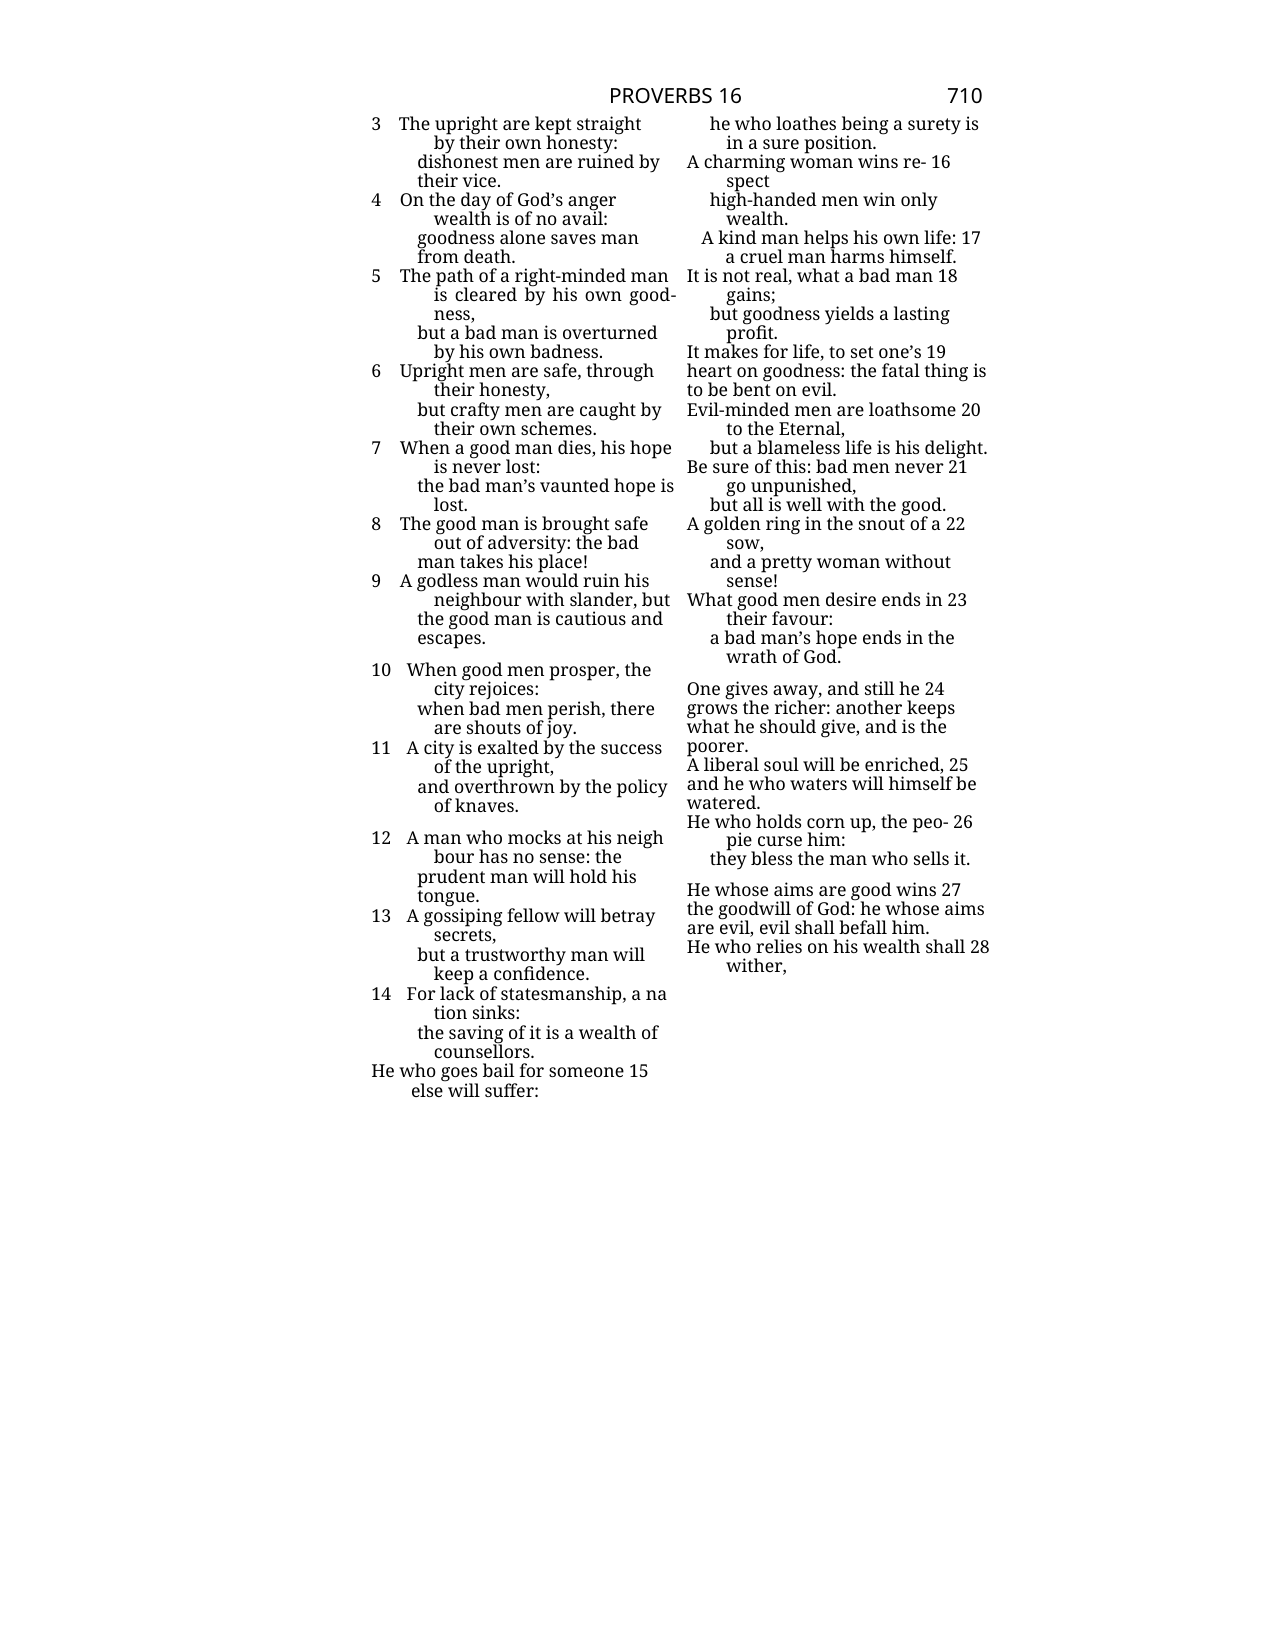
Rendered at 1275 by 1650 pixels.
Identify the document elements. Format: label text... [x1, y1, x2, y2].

text but all is well with the good. [709, 496, 991, 515]
text A kind man helps his own life: 17 a cruel man harms himself. [691, 229, 991, 267]
list Upright men are safe, through [371, 363, 676, 382]
text by their own honesty: dishonest men are ruined by their vice. [417, 134, 676, 191]
text and overthrown by the policy of knaves. [417, 777, 676, 816]
text when bad men perish, there are shouts of joy. [417, 699, 676, 738]
list The good man is brought safe [371, 515, 676, 534]
text He who holds corn up, the peo- 26 pie curse him: [687, 813, 991, 850]
text It is not real, what a bad man 18 gains; [687, 267, 991, 305]
text A charming woman wins re- 16 spect [687, 153, 991, 191]
text out of adversity: the bad man takes his place! [417, 534, 676, 572]
text neighbour with slander, but the good man is cautious and escapes. [417, 591, 676, 648]
text they bless the man who sells it. [709, 850, 991, 869]
text but a bad man is overturned by his own badness. [417, 324, 676, 363]
text He whose aims are good wins 27 the goodwill of God: he whose aims are evil, evil shall befall him. [687, 881, 991, 938]
text and a pretty woman without sense! [709, 553, 991, 591]
text of the upright, [417, 758, 676, 777]
list A godless man would ruin his [371, 572, 676, 591]
text tion sinks: [417, 1004, 676, 1024]
text a bad man’s hope ends in the wrath of God. [709, 629, 991, 668]
text secrets, [417, 926, 676, 946]
text city rejoices: [417, 680, 676, 699]
text is cleared by his own good­ness, [434, 286, 676, 324]
text wealth is of no avail: goodness alone saves man from death. [417, 210, 676, 267]
list The path of a right-minded man [371, 267, 676, 286]
text A liberal soul will be enriched, 25 and he who waters will him­self be watered. [687, 756, 991, 813]
text but a blameless life is his de­light. [709, 439, 991, 458]
list A man who mocks at his neigh­ [371, 829, 676, 848]
text Evil-minded men are loathsome 20 to the Eternal, [687, 401, 991, 439]
list A city is exalted by the success [371, 738, 676, 758]
text the saving of it is a wealth of counsellors. [417, 1024, 676, 1063]
list On the day of God’s anger [371, 191, 676, 210]
text One gives away, and still he 24 grows the richer: another keeps what he should give, and is the poorer. [687, 680, 991, 756]
text It makes for life, to set one’s 19 heart on goodness: the fatal thing is to be bent on evil. [687, 343, 991, 401]
text but crafty men are caught by their own schemes. [417, 401, 676, 439]
list When a good man dies, his hope [371, 439, 676, 458]
text bour has no sense: the prudent man will hold his tongue. [417, 848, 676, 907]
list A gossiping fellow will betray [371, 907, 676, 926]
text is never lost: [417, 458, 676, 477]
text A golden ring in the snout of a 22 sow, [687, 515, 991, 553]
text What good men desire ends in 23 their favour: [687, 591, 991, 629]
text their honesty, [417, 382, 676, 401]
text Be sure of this: bad men never 21 go unpunished, [687, 458, 991, 496]
list For lack of statesmanship, a na­ [371, 985, 676, 1004]
text He who goes bail for someone 15 else will suffer: [371, 1063, 676, 1101]
text He who relies on his wealth shall 28 wither, [687, 938, 991, 976]
text the bad man’s vaunted hope is lost. [417, 477, 676, 515]
text high-handed men win only wealth. [709, 191, 991, 229]
text he who loathes being a surety is in a sure position. [709, 115, 991, 153]
list When good men prosper, the [371, 661, 676, 680]
list The upright are kept straight [371, 115, 676, 134]
text but a trustworthy man will keep a confidence. [417, 946, 676, 985]
text but goodness yields a lasting profit. [709, 305, 991, 343]
